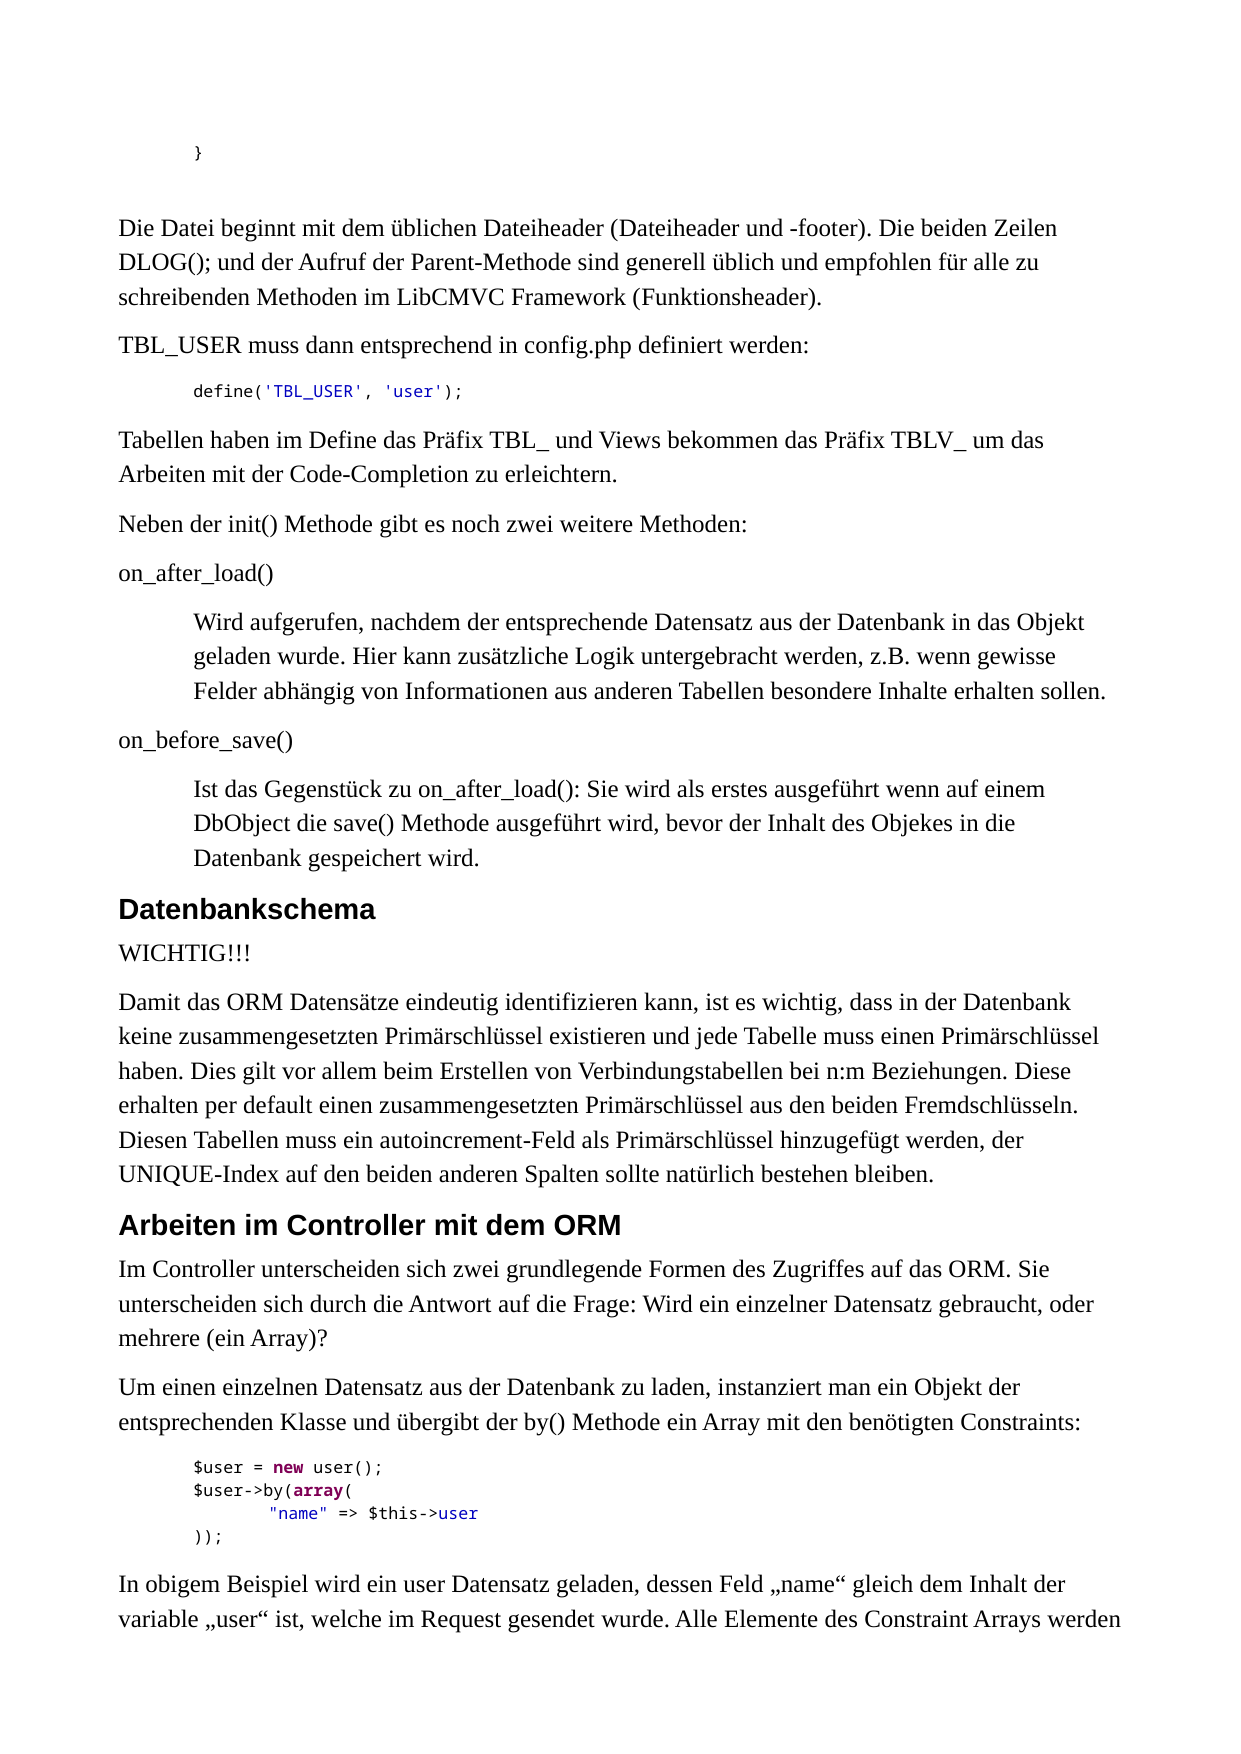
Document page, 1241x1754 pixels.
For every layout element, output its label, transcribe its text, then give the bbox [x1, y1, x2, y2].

text Im Controller unterscheiden sich zwei grundlegende Formen des Zugriffes auf das ORM. Sie unterscheiden sich durch die Antwort auf die Frage: Wird ein einzelner Datensatz gebraucht, oder mehrere (ein Array)? [118, 1254, 1122, 1352]
text WICHTIG!!! [118, 938, 1122, 967]
text on_after_load() [118, 558, 1122, 586]
subtitle Arbeiten im Controller mit dem ORM [118, 1208, 1122, 1242]
text Tabellen haben im Define das Präfix TBL_ und Views bekommen das Präfix TBLV_ um das Arbeiten mit der Code-Completion zu erleichtern. [118, 425, 1122, 488]
text } [118, 141, 1122, 163]
text TBL_USER muss dann entsprechend in config.php definiert werden: [118, 331, 1122, 359]
text $user->by(array( [118, 1479, 1122, 1501]
text Ist das Gegenstück zu on_after_load(): Sie wird als erstes ausgeführt wenn auf einem DbObject die save() Methode ausgeführt wird, bevor der Inhalt des Objekes in die Datenbank gespeichert wird. [118, 774, 1122, 872]
text In obigem Beispiel wird ein user Datensatz geladen, dessen Feld „name“ gleich dem Inhalt der variable „user“ ist, welche im Request gesendet wurde. Alle Elemente des Constraint Arrays werden [118, 1569, 1122, 1633]
text Wird aufgerufen, nachdem der entsprechende Datensatz aus der Datenbank in das Objekt geladen wurde. Hier kann zusätzliche Logik untergebracht werden, z.B. wenn gewisse Felder abhängig von Informationen aus anderen Tabellen besondere Inhalte erhalten sollen. [118, 607, 1122, 704]
text $user = new user(); [118, 1456, 1122, 1479]
subtitle Datenbankschema [118, 892, 1122, 925]
text Um einen einzelnen Datensatz aus der Datenbank zu laden, instanziert man ein Objekt der entsprechenden Klasse und übergibt der by() Methode ein Array mit den benötigten Constraints: [118, 1372, 1122, 1436]
text Damit das ORM Datensätze eindeutig identifizieren kann, ist es wichtig, dass in der Datenbank keine zusammengesetzten Primärschlüssel existieren und jede Tabelle muss einen Primärschlüssel haben. Dies gilt vor allem beim Erstellen von Verbindungstabellen bei n:m Beziehungen. Diese erhalten per default einen zusammengesetzten Primärschlüssel aus den beiden Fremdschlüsseln. Diesen Tabellen muss ein autoincrement-Feld als Primärschlüssel hinzugefügt werden, der UNIQUE-Index auf den beiden anderen Spalten sollte natürlich bestehen bleiben. [118, 987, 1122, 1188]
text define('TBL_USER', 'user'); [118, 380, 1122, 402]
text Neben der init() Methode gibt es noch zwei weitere Methoden: [118, 509, 1122, 537]
text "name" => $this->user [118, 1501, 1122, 1524]
text )); [118, 1524, 1122, 1547]
text Die Datei beginnt mit dem üblichen Dateiheader (Dateiheader und -footer). Die beiden Zeilen DLOG(); und der Aufruf der Parent-Methode sind generell üblich und empfohlen für alle zu schreibenden Methoden im LibCMVC Framework (Funktionsheader). [118, 213, 1122, 310]
text on_before_save() [118, 725, 1122, 753]
